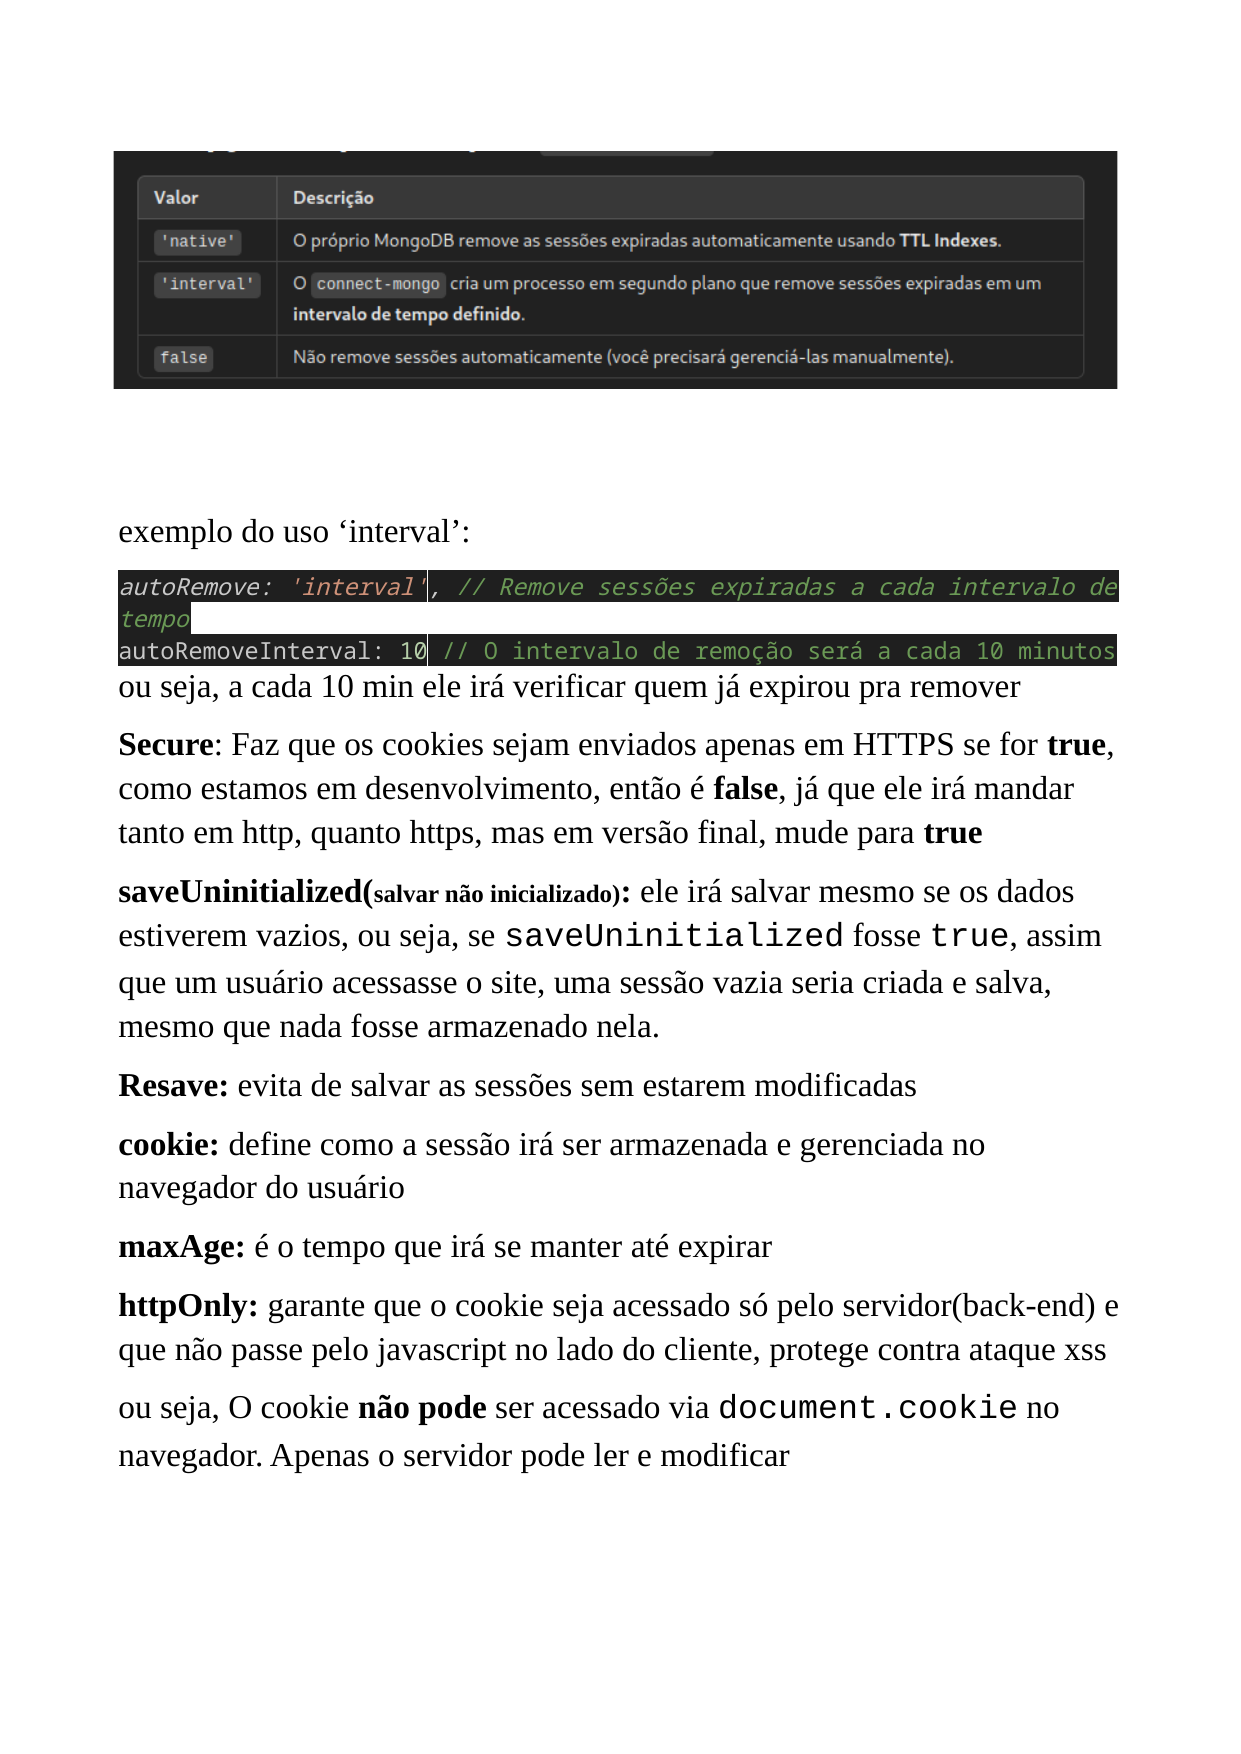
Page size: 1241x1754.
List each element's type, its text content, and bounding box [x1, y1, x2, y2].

text httpOnly: garante que o cookie seja acessado só pelo servidor(back-end) e que não passe pelo javascript no lado do cliente, protege contra ataque xss [118, 1285, 1122, 1367]
text maxAge: é o tempo que irá se manter até expirar [118, 1226, 1122, 1265]
picture [113, 151, 1118, 389]
text cookie: define como a sessão irá ser armazenada e gerenciada no navegador do usuário [118, 1124, 1122, 1206]
text saveUninitialized(salvar não inicializado): ele irá salvar mesmo se os dados estiverem vazios, ou seja, se saveUninitialized fosse true, assim que um usuário acessasse o site, uma sessão vazia seria criada e salva, mesmo que nada fosse armazenado nela. [118, 871, 1122, 1045]
text Resave: evita de salvar as sessões sem estarem modificadas [118, 1065, 1122, 1103]
text exemplo do uso ‘interval’: [118, 511, 1122, 550]
text Secure: Faz que os cookies sejam enviados apenas em HTTPS se for true, como estamos em desenvolvimento, então é false, já que ele irá mandar tanto em http, quanto https, mas em versão final, mude para true [118, 724, 1122, 851]
text ou seja, O cookie não pode ser acessado via document.cookie no navegador. Apenas o servidor pode ler e modificar [118, 1388, 1122, 1473]
text ou seja, a cada 10 min ele irá verificar quem já expirou pra remover [118, 666, 1122, 704]
text autoRemove: 'interval', // Remove sessões expiradas a cada intervalo de tempo [118, 570, 1122, 634]
text autoRemoveInterval: 10 // O intervalo de remoção será a cada 10 minutos [118, 634, 1122, 666]
